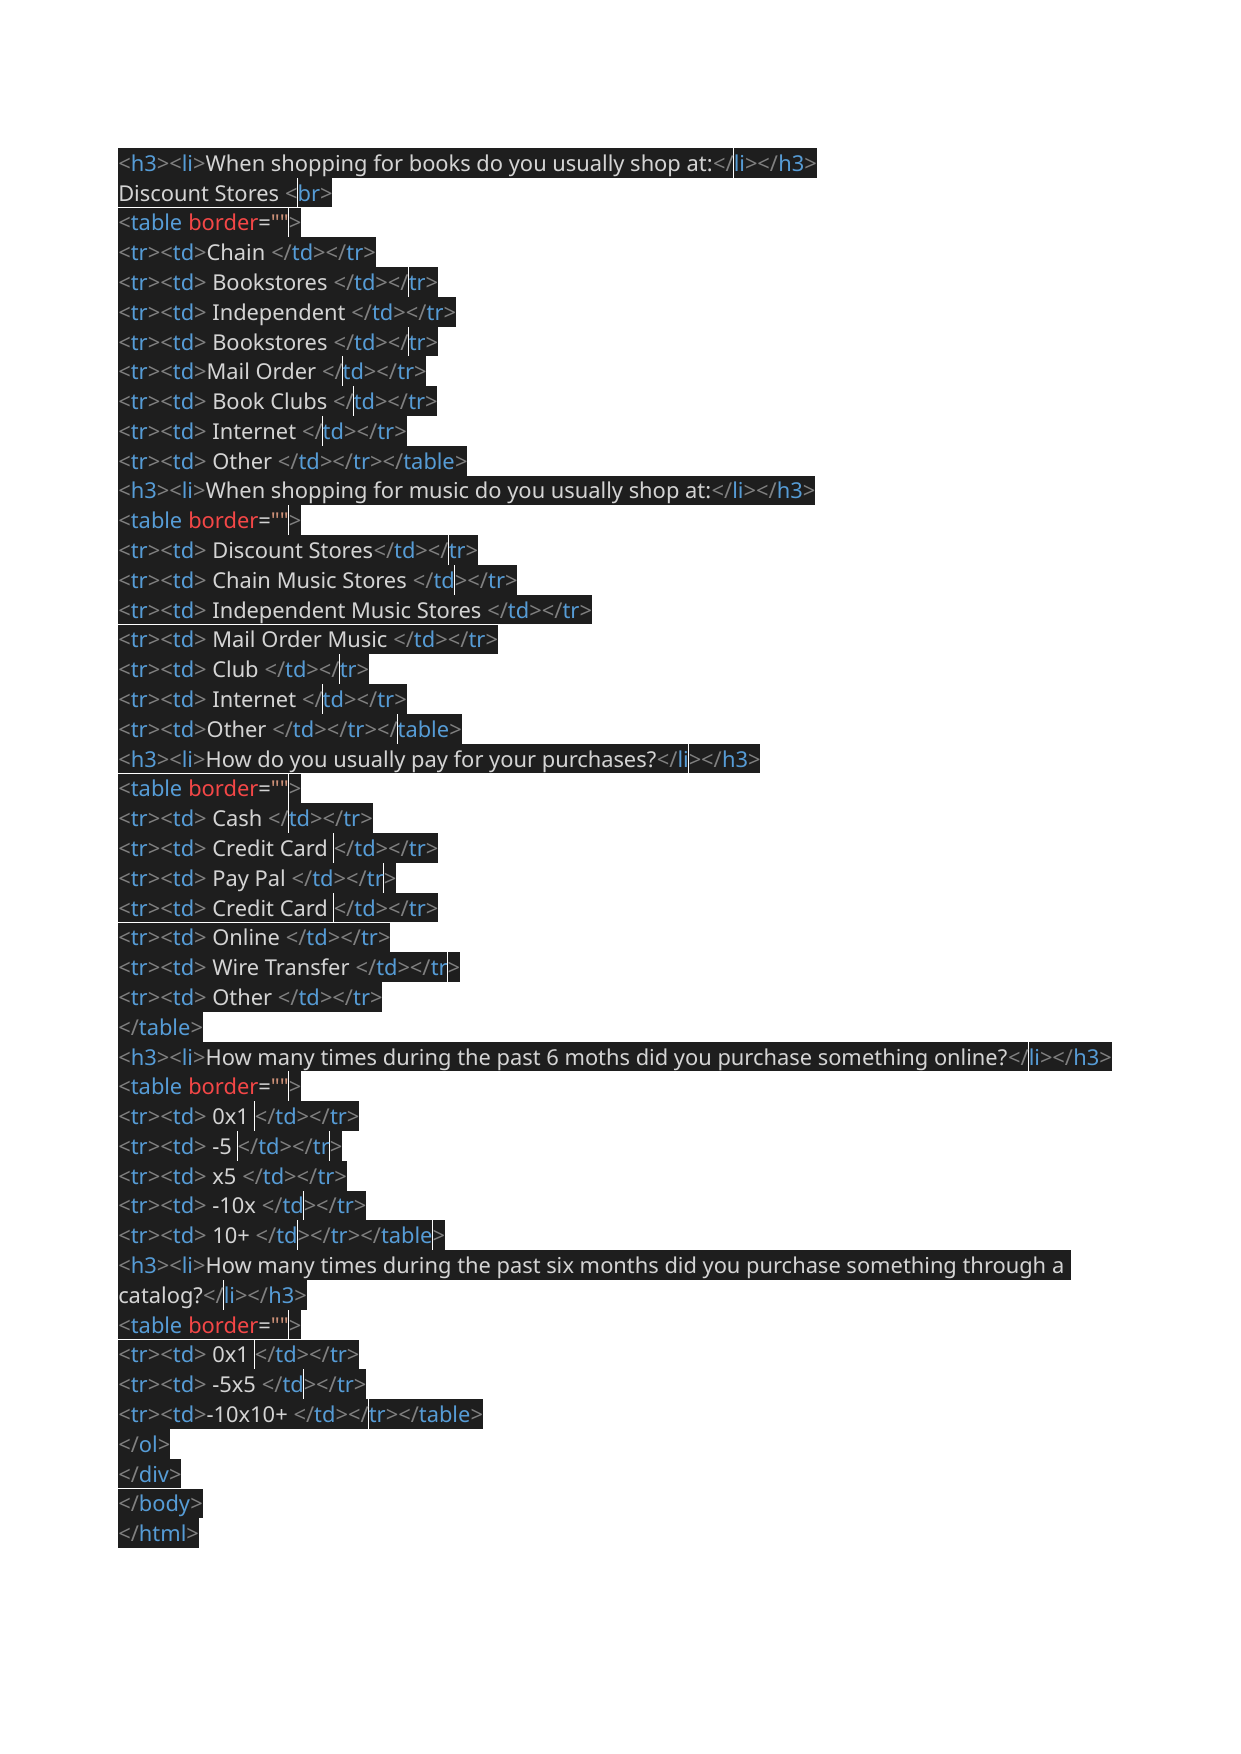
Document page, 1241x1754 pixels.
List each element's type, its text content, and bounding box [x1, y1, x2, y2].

text <tr><td> Wire Transfer </td></tr> [118, 952, 1122, 982]
text <table border=""> [118, 1310, 1122, 1339]
text <table border=""> [118, 505, 1122, 535]
text <tr><td> 0x1 </td></tr> [118, 1101, 1122, 1131]
text <tr><td> -5 </td></tr> [118, 1131, 1122, 1161]
text <tr><td> Other </td></tr></table> [118, 446, 1122, 476]
text <tr><td> Internet </td></tr> [118, 416, 1122, 446]
text <tr><td> Credit Card </td></tr> [118, 833, 1122, 863]
text <h3><li>How many times during the past six months did you purchase something through a catalog?</li></h3> [118, 1250, 1122, 1310]
text <tr><td> Independent Music Stores </td></tr> [118, 595, 1122, 624]
text <tr><td> Bookstores </td></tr> [118, 327, 1122, 356]
text <tr><td> Independent </td></tr> [118, 297, 1122, 327]
text <tr><td> Internet </td></tr> [118, 684, 1122, 714]
text <h3><li>How do you usually pay for your purchases?</li></h3> [118, 744, 1122, 773]
text <tr><td> Club </td></tr> [118, 654, 1122, 684]
text <tr><td> Discount Stores</td></tr> [118, 535, 1122, 565]
text <tr><td> Chain Music Stores </td></tr> [118, 565, 1122, 595]
text <tr><td> Credit Card </td></tr> [118, 893, 1122, 922]
text <tr><td>Mail Order </td></tr> [118, 356, 1122, 386]
text <tr><td> -5x5 </td></tr> [118, 1369, 1122, 1399]
text </table> [118, 1012, 1122, 1042]
text <table border=""> [118, 773, 1122, 803]
text </body> [118, 1488, 1122, 1518]
text <tr><td> Cash </td></tr> [118, 803, 1122, 833]
text <tr><td> Pay Pal </td></tr> [118, 863, 1122, 893]
text <tr><td> 10+ </td></tr></table> [118, 1220, 1122, 1250]
text <tr><td> Bookstores </td></tr> [118, 267, 1122, 297]
text <tr><td> 0x1 </td></tr> [118, 1339, 1122, 1369]
text <table border=""> [118, 1071, 1122, 1101]
text <tr><td>Other </td></tr></table> [118, 714, 1122, 744]
text <tr><td> Book Clubs </td></tr> [118, 386, 1122, 416]
text Discount Stores <br> [118, 178, 1122, 207]
text <tr><td>Chain </td></tr> [118, 237, 1122, 267]
text <tr><td>-10x10+ </td></tr></table> [118, 1399, 1122, 1429]
text <tr><td> x5 </td></tr> [118, 1161, 1122, 1191]
text </div> [118, 1459, 1122, 1488]
text <table border=""> [118, 207, 1122, 237]
text <h3><li>When shopping for music do you usually shop at:</li></h3> [118, 476, 1122, 505]
text <tr><td> Mail Order Music </td></tr> [118, 624, 1122, 654]
text <tr><td> Online </td></tr> [118, 922, 1122, 952]
text <h3><li>How many times during the past 6 moths did you purchase something online?</li></h3> [118, 1042, 1122, 1071]
text </ol> [118, 1429, 1122, 1459]
text <h3><li>When shopping for books do you usually shop at:</li></h3> [118, 148, 1122, 178]
text </html> [118, 1518, 1122, 1548]
text <tr><td> Other </td></tr> [118, 982, 1122, 1012]
text <tr><td> -10x </td></tr> [118, 1191, 1122, 1220]
